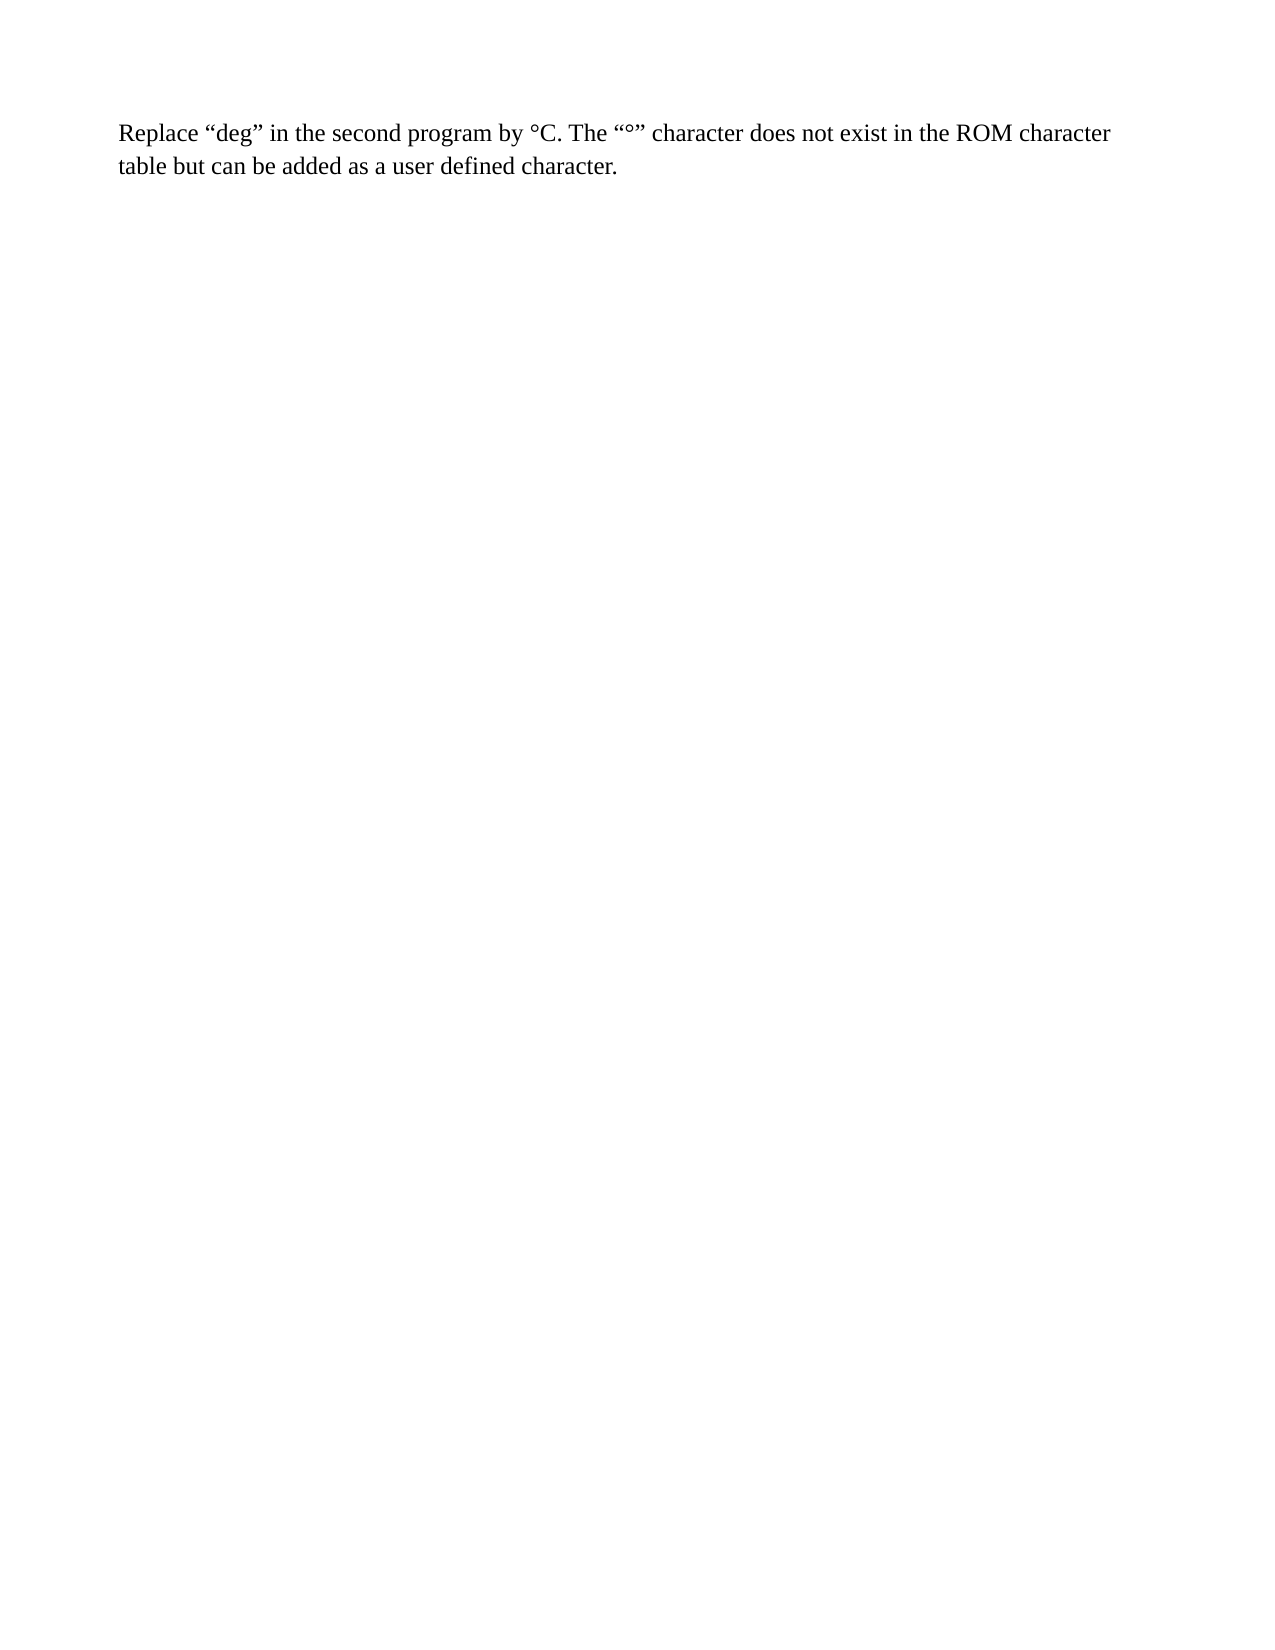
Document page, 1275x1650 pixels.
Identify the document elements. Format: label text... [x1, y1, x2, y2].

text Replace “deg” in the second program by °C. The “°” character does not exist in the ROM character table but can be added as a user defined character. [118, 118, 1157, 180]
